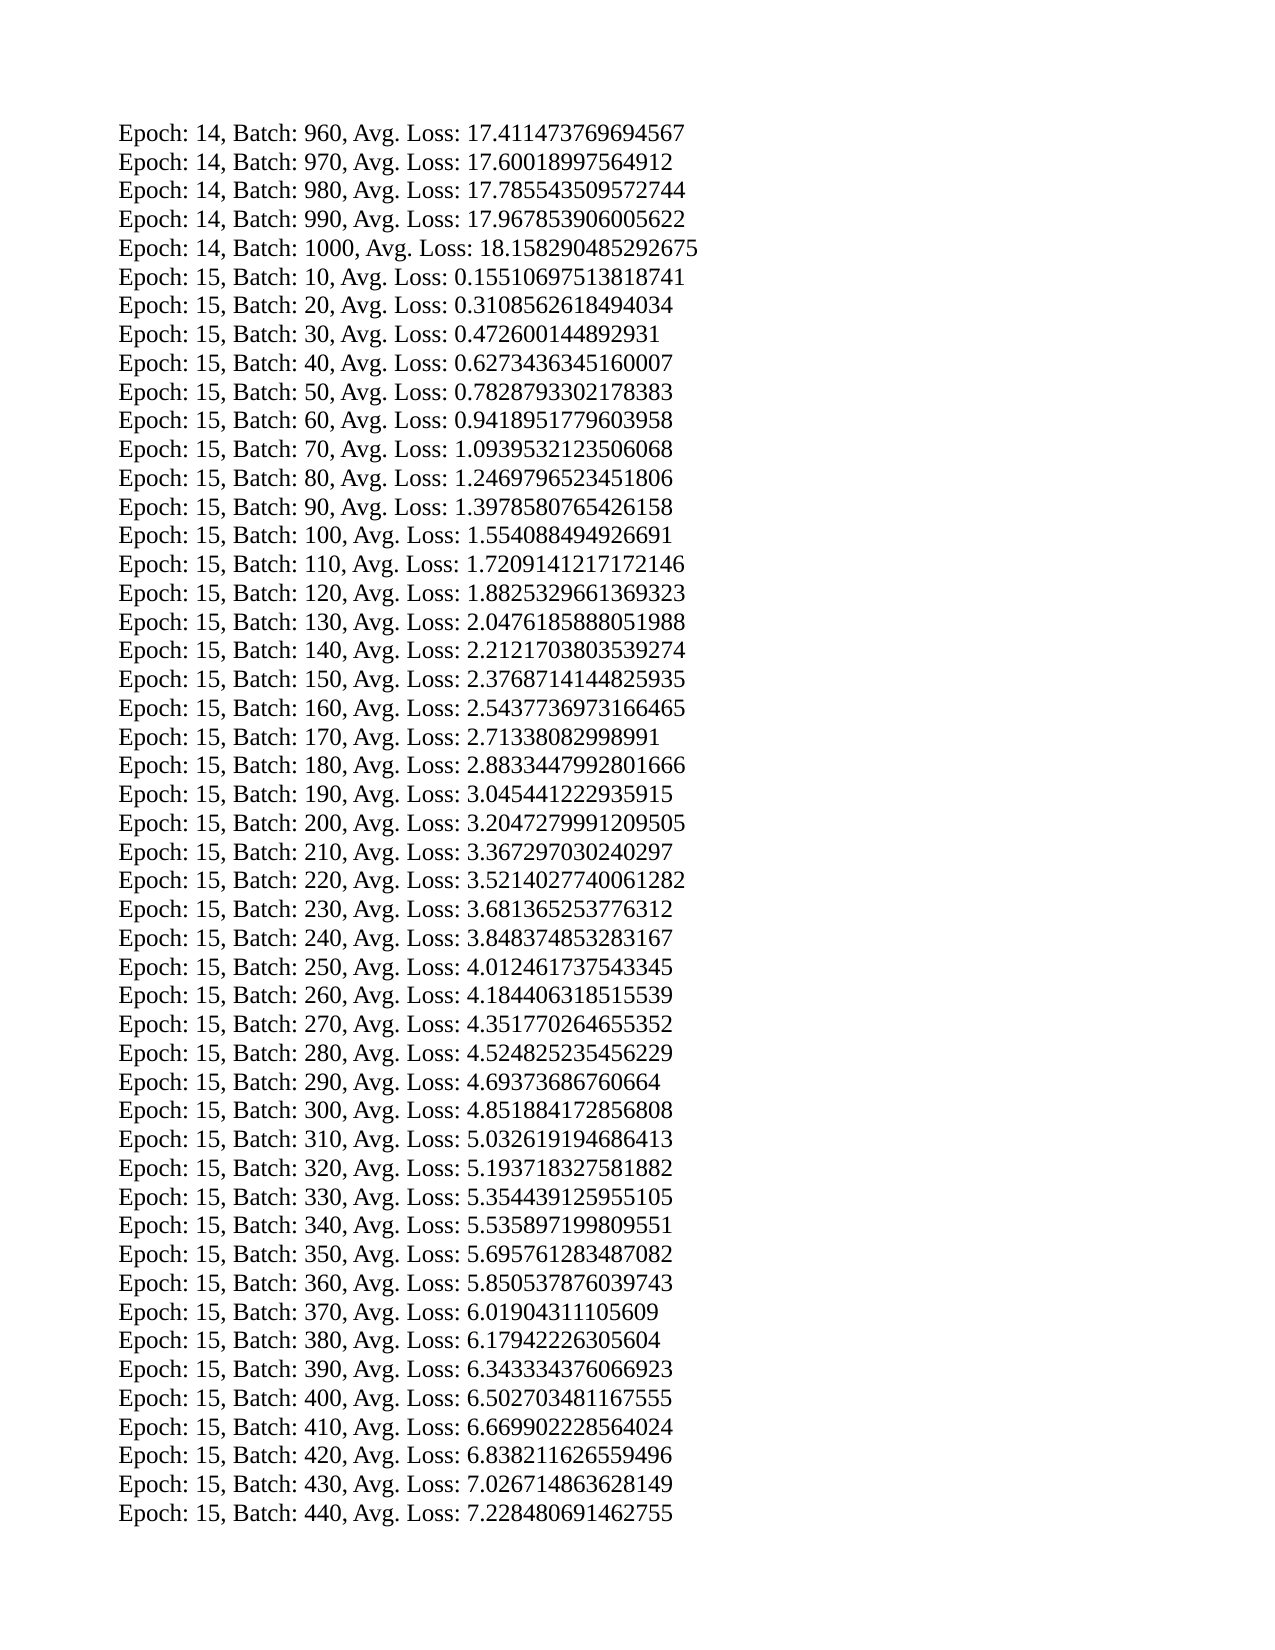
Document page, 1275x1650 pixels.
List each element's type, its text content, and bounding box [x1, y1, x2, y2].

text Epoch: 15, Batch: 240, Avg. Loss: 3.848374853283167 [118, 923, 1157, 952]
text Epoch: 15, Batch: 10, Avg. Loss: 0.15510697513818741 [118, 262, 1157, 291]
text Epoch: 15, Batch: 80, Avg. Loss: 1.2469796523451806 [118, 463, 1157, 492]
text Epoch: 15, Batch: 300, Avg. Loss: 4.851884172856808 [118, 1096, 1157, 1124]
text Epoch: 15, Batch: 400, Avg. Loss: 6.502703481167555 [118, 1383, 1157, 1412]
text Epoch: 15, Batch: 390, Avg. Loss: 6.343334376066923 [118, 1354, 1157, 1383]
text Epoch: 15, Batch: 100, Avg. Loss: 1.554088494926691 [118, 521, 1157, 549]
text Epoch: 15, Batch: 250, Avg. Loss: 4.012461737543345 [118, 952, 1157, 981]
text Epoch: 15, Batch: 270, Avg. Loss: 4.351770264655352 [118, 1009, 1157, 1038]
text Epoch: 15, Batch: 280, Avg. Loss: 4.524825235456229 [118, 1038, 1157, 1067]
text Epoch: 15, Batch: 210, Avg. Loss: 3.367297030240297 [118, 837, 1157, 866]
text Epoch: 15, Batch: 140, Avg. Loss: 2.2121703803539274 [118, 636, 1157, 664]
text Epoch: 15, Batch: 340, Avg. Loss: 5.535897199809551 [118, 1211, 1157, 1239]
text Epoch: 14, Batch: 990, Avg. Loss: 17.967853906005622 [118, 204, 1157, 233]
text Epoch: 15, Batch: 160, Avg. Loss: 2.5437736973166465 [118, 693, 1157, 722]
text Epoch: 15, Batch: 110, Avg. Loss: 1.7209141217172146 [118, 549, 1157, 578]
text Epoch: 15, Batch: 190, Avg. Loss: 3.045441222935915 [118, 779, 1157, 808]
text Epoch: 15, Batch: 350, Avg. Loss: 5.695761283487082 [118, 1239, 1157, 1268]
text Epoch: 15, Batch: 230, Avg. Loss: 3.681365253776312 [118, 894, 1157, 923]
text Epoch: 15, Batch: 360, Avg. Loss: 5.850537876039743 [118, 1268, 1157, 1297]
text Epoch: 15, Batch: 220, Avg. Loss: 3.5214027740061282 [118, 866, 1157, 894]
text Epoch: 14, Batch: 980, Avg. Loss: 17.785543509572744 [118, 176, 1157, 204]
text Epoch: 15, Batch: 120, Avg. Loss: 1.8825329661369323 [118, 578, 1157, 607]
text Epoch: 15, Batch: 50, Avg. Loss: 0.7828793302178383 [118, 377, 1157, 406]
text Epoch: 15, Batch: 180, Avg. Loss: 2.8833447992801666 [118, 751, 1157, 779]
text Epoch: 15, Batch: 420, Avg. Loss: 6.838211626559496 [118, 1441, 1157, 1469]
text Epoch: 15, Batch: 30, Avg. Loss: 0.472600144892931 [118, 319, 1157, 348]
text Epoch: 15, Batch: 430, Avg. Loss: 7.026714863628149 [118, 1469, 1157, 1498]
text Epoch: 15, Batch: 40, Avg. Loss: 0.6273436345160007 [118, 348, 1157, 377]
text Epoch: 14, Batch: 1000, Avg. Loss: 18.158290485292675 [118, 233, 1157, 262]
text Epoch: 15, Batch: 90, Avg. Loss: 1.3978580765426158 [118, 492, 1157, 521]
text Epoch: 15, Batch: 60, Avg. Loss: 0.9418951779603958 [118, 406, 1157, 434]
text Epoch: 14, Batch: 970, Avg. Loss: 17.60018997564912 [118, 147, 1157, 176]
text Epoch: 15, Batch: 150, Avg. Loss: 2.3768714144825935 [118, 664, 1157, 693]
text Epoch: 15, Batch: 320, Avg. Loss: 5.193718327581882 [118, 1153, 1157, 1182]
text Epoch: 15, Batch: 260, Avg. Loss: 4.184406318515539 [118, 981, 1157, 1009]
text Epoch: 15, Batch: 70, Avg. Loss: 1.0939532123506068 [118, 434, 1157, 463]
text Epoch: 15, Batch: 440, Avg. Loss: 7.228480691462755 [118, 1498, 1157, 1527]
text Epoch: 15, Batch: 330, Avg. Loss: 5.354439125955105 [118, 1182, 1157, 1211]
text Epoch: 15, Batch: 370, Avg. Loss: 6.01904311105609 [118, 1297, 1157, 1326]
text Epoch: 15, Batch: 20, Avg. Loss: 0.3108562618494034 [118, 291, 1157, 319]
text Epoch: 15, Batch: 310, Avg. Loss: 5.032619194686413 [118, 1124, 1157, 1153]
text Epoch: 15, Batch: 410, Avg. Loss: 6.669902228564024 [118, 1412, 1157, 1441]
text Epoch: 15, Batch: 170, Avg. Loss: 2.71338082998991 [118, 722, 1157, 751]
text Epoch: 14, Batch: 960, Avg. Loss: 17.411473769694567 [118, 118, 1157, 147]
text Epoch: 15, Batch: 130, Avg. Loss: 2.0476185888051988 [118, 607, 1157, 636]
text Epoch: 15, Batch: 380, Avg. Loss: 6.17942226305604 [118, 1326, 1157, 1354]
text Epoch: 15, Batch: 200, Avg. Loss: 3.2047279991209505 [118, 808, 1157, 837]
text Epoch: 15, Batch: 290, Avg. Loss: 4.69373686760664 [118, 1067, 1157, 1096]
